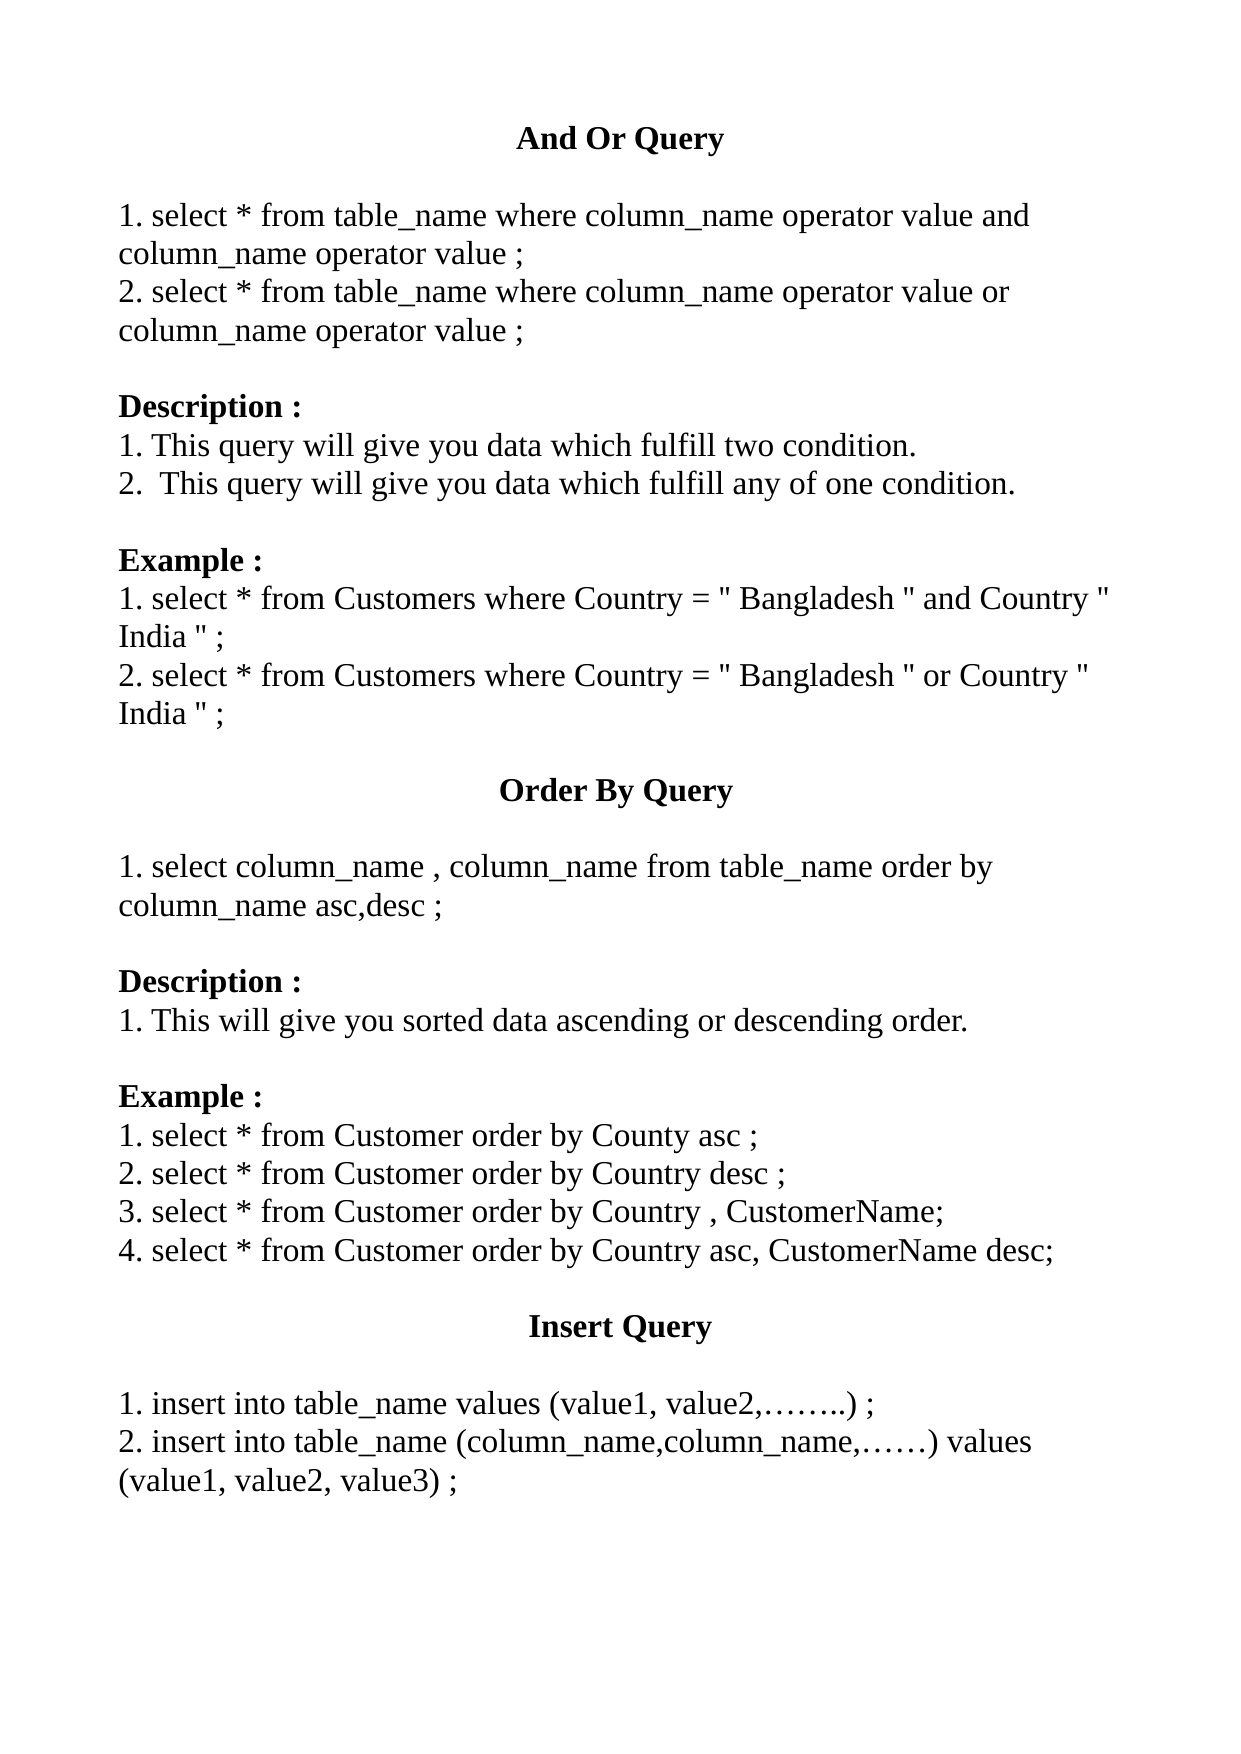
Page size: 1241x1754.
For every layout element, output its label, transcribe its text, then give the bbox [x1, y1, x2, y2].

text Insert Query [118, 1306, 1122, 1345]
text 2. insert into table_name (column_name,column_name,……) values (value1, value2, value3) ; [118, 1421, 1122, 1498]
text 2. This query will give you data which fulfill any of one condition. [118, 463, 1122, 501]
text 2. select * from table_name where column_name operator value or column_name operator value ; [118, 271, 1122, 348]
text 1. This will give you sorted data ascending or descending order. [118, 1000, 1122, 1038]
text 1. insert into table_name values (value1, value2,……..) ; [118, 1383, 1122, 1421]
text Description : [118, 386, 1122, 425]
text 4. select * from Customer order by Country asc, CustomerName desc; [118, 1230, 1122, 1268]
text 1. This query will give you data which fulfill two condition. [118, 425, 1122, 463]
text 1. select * from Customers where Country = '' Bangladesh '' and Country '' India '' ; [118, 578, 1122, 655]
text Description : [118, 961, 1122, 1000]
text Example : [118, 1076, 1122, 1115]
text 1. select * from Customer order by County asc ; [118, 1115, 1122, 1153]
text Example : [118, 540, 1122, 578]
text 2. select * from Customer order by Country desc ; [118, 1153, 1122, 1191]
text 1. select column_name , column_name from table_name order by column_name asc,desc ; [118, 846, 1122, 923]
text And Or Query [118, 118, 1122, 156]
text 1. select * from table_name where column_name operator value and column_name operator value ; [118, 195, 1122, 271]
text 2. select * from Customers where Country = '' Bangladesh '' or Country '' India '' ; [118, 655, 1122, 731]
text Order By Query [118, 770, 1122, 808]
text 3. select * from Customer order by Country , CustomerName; [118, 1191, 1122, 1230]
